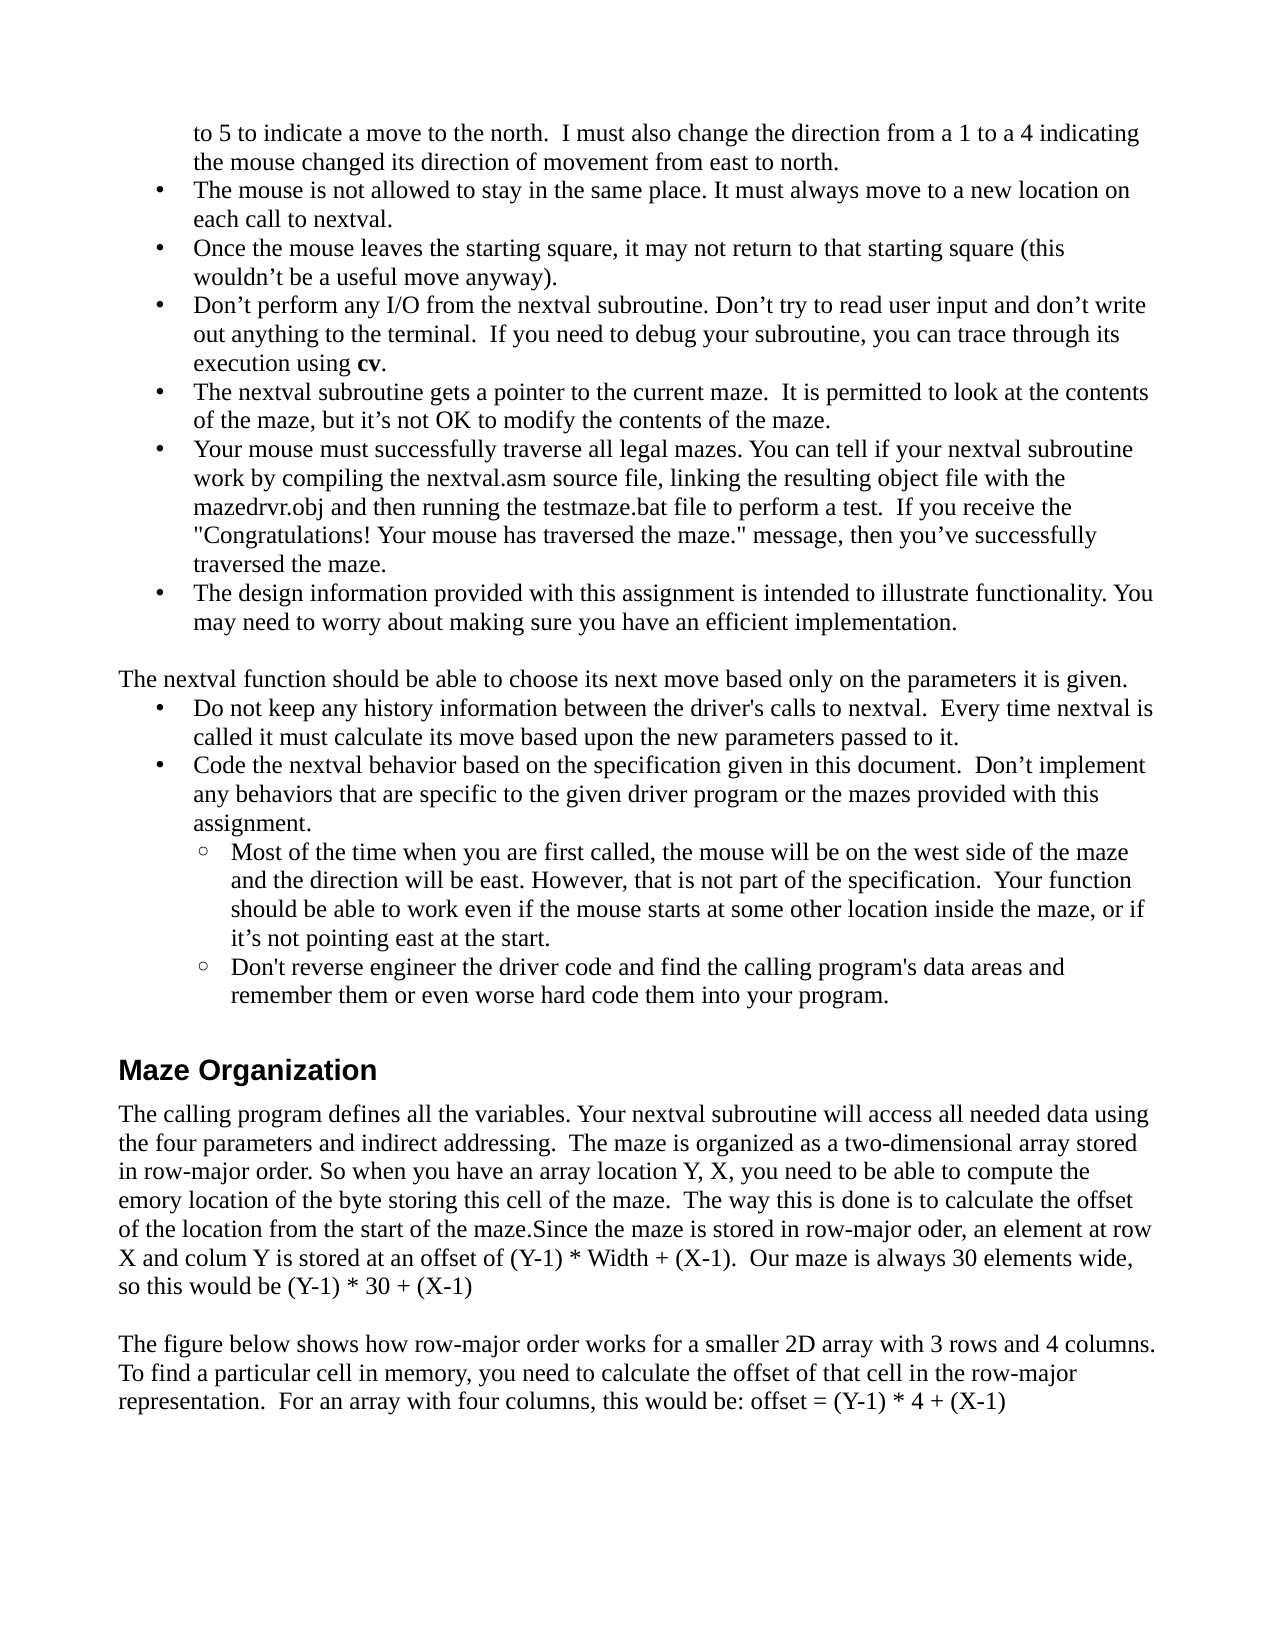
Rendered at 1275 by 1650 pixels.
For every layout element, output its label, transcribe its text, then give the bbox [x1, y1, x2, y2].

list to 5 to indicate a move to the north. I must also change the direction from a 1 to a 4 indicating the mouse changed its direction of movement from east to north. [156, 118, 1157, 176]
text The calling program defines all the variables. Your nextval subroutine will access all needed data using the four parameters and indirect addressing. The maze is organized as a two-dimensional array stored in row-major order. So when you have an array location Y, X, you need to be able to compute the emory location of the byte storing this cell of the maze. The way this is done is to calculate the offset of the location from the start of the maze.Since the maze is stored in row-major oder, an element at row X and colum Y is stored at an offset of (Y-1) * Width + (X-1). Our maze is always 30 elements wide, so this would be (Y-1) * 30 + (X-1) [118, 1099, 1157, 1300]
text The figure below shows how row-major order works for a smaller 2D array with 3 rows and 4 columns. To find a particular cell in memory, you need to calculate the offset of that cell in the row-major representation. For an array with four columns, this would be: offset = (Y-1) * 4 + (X-1) [118, 1329, 1157, 1415]
list Most of the time when you are first called, the mouse will be on the west side of the maze and the direction will be east. However, that is not part of the specification. Your function should be able to work even if the mouse starts at some other location inside the maze, or if it’s not pointing east at the start. [193, 837, 1157, 952]
list Don't reverse engineer the driver code and find the calling program's data areas and remember them or even worse hard code them into your program. [193, 952, 1157, 1009]
list The nextval subroutine gets a pointer to the current maze. It is permitted to look at the contents of the maze, but it’s not OK to modify the contents of the maze. [156, 377, 1157, 434]
list The design information provided with this assignment is intended to illustrate functionality. You may need to worry about making sure you have an efficient implementation. [156, 578, 1157, 636]
list Your mouse must successfully traverse all legal mazes. You can tell if your nextval subroutine work by compiling the nextval.asm source file, linking the resulting object file with the mazedrvr.obj and then running the testmaze.bat file to perform a test. If you receive the "Congratulations! Your mouse has traversed the maze." message, then you’ve successfully traversed the maze. [156, 434, 1157, 578]
list Once the mouse leaves the starting square, it may not return to that starting square (this wouldn’t be a useful move anyway). [156, 233, 1157, 291]
list Do not keep any history information between the driver's calls to nextval. Every time nextval is called it must calculate its move based upon the new parameters passed to it. [156, 693, 1157, 751]
list Don’t perform any I/O from the nextval subroutine. Don’t try to read user input and don’t write out anything to the terminal. If you need to debug your subroutine, you can trace through its execution using cv. [156, 291, 1157, 377]
subtitle Maze Organization [118, 1053, 1157, 1086]
list Code the nextval behavior based on the specification given in this document. Don’t implement any behaviors that are specific to the given driver program or the mazes provided with this assignment. [156, 751, 1157, 837]
text The nextval function should be able to choose its next move based only on the parameters it is given. [118, 664, 1157, 693]
list The mouse is not allowed to stay in the same place. It must always move to a new location on each call to nextval. [156, 176, 1157, 233]
